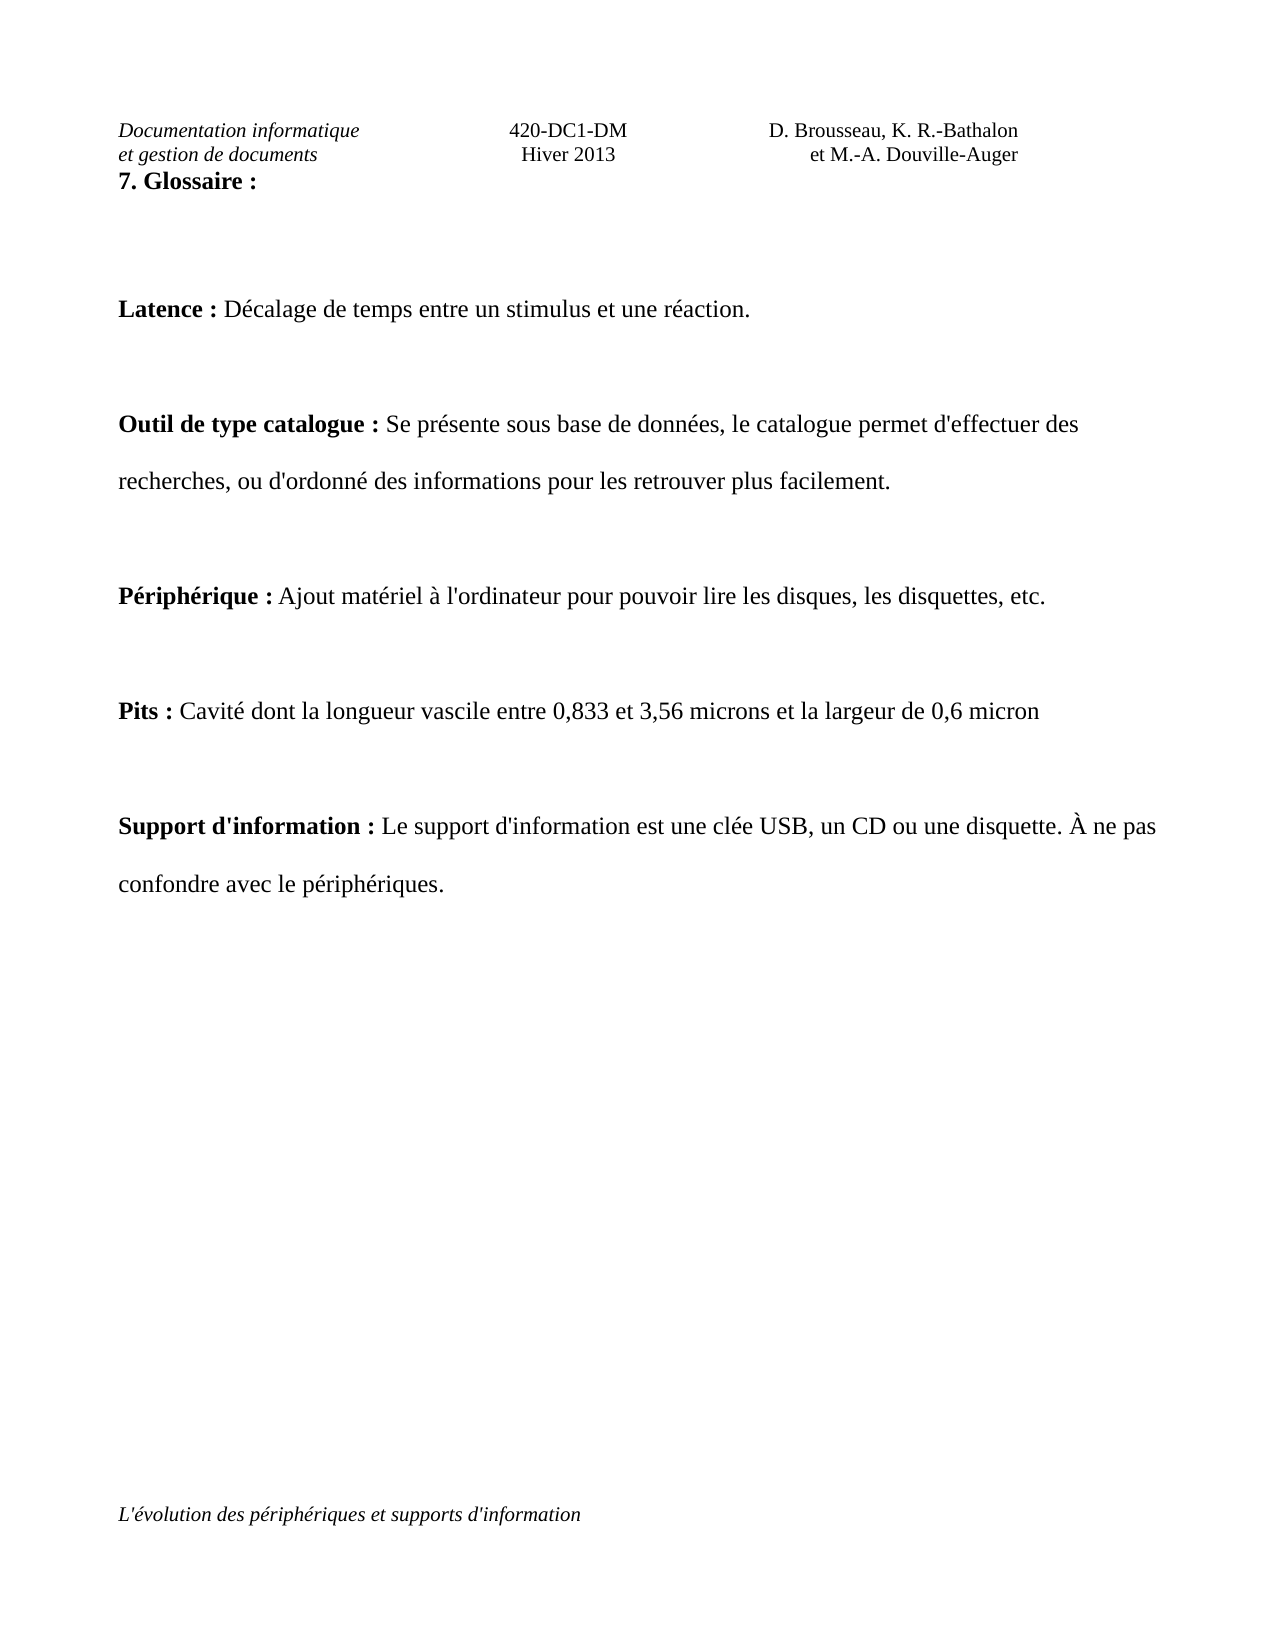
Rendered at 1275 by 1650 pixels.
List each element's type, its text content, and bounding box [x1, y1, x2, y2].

text Outil de type catalogue : Se présente sous base de données, le catalogue permet d'effectuer des recherches, ou d'ordonné des informations pour les retrouver plus facilement. [118, 409, 1157, 495]
text Latence : Décalage de temps entre un stimulus et une réaction. [118, 294, 1157, 322]
text Périphérique : Ajout matériel à l'ordinateur pour pouvoir lire les disques, les disquettes, etc. [118, 581, 1157, 610]
text Support d'information : Le support d'information est une clée USB, un CD ou une disquette. À ne pas confondre avec le périphériques. [118, 811, 1157, 897]
text 7. Glossaire : [118, 166, 1157, 195]
text Pits : Cavité dont la longueur vascile entre 0,833 et 3,56 microns et la largeur de 0,6 micron [118, 696, 1157, 725]
